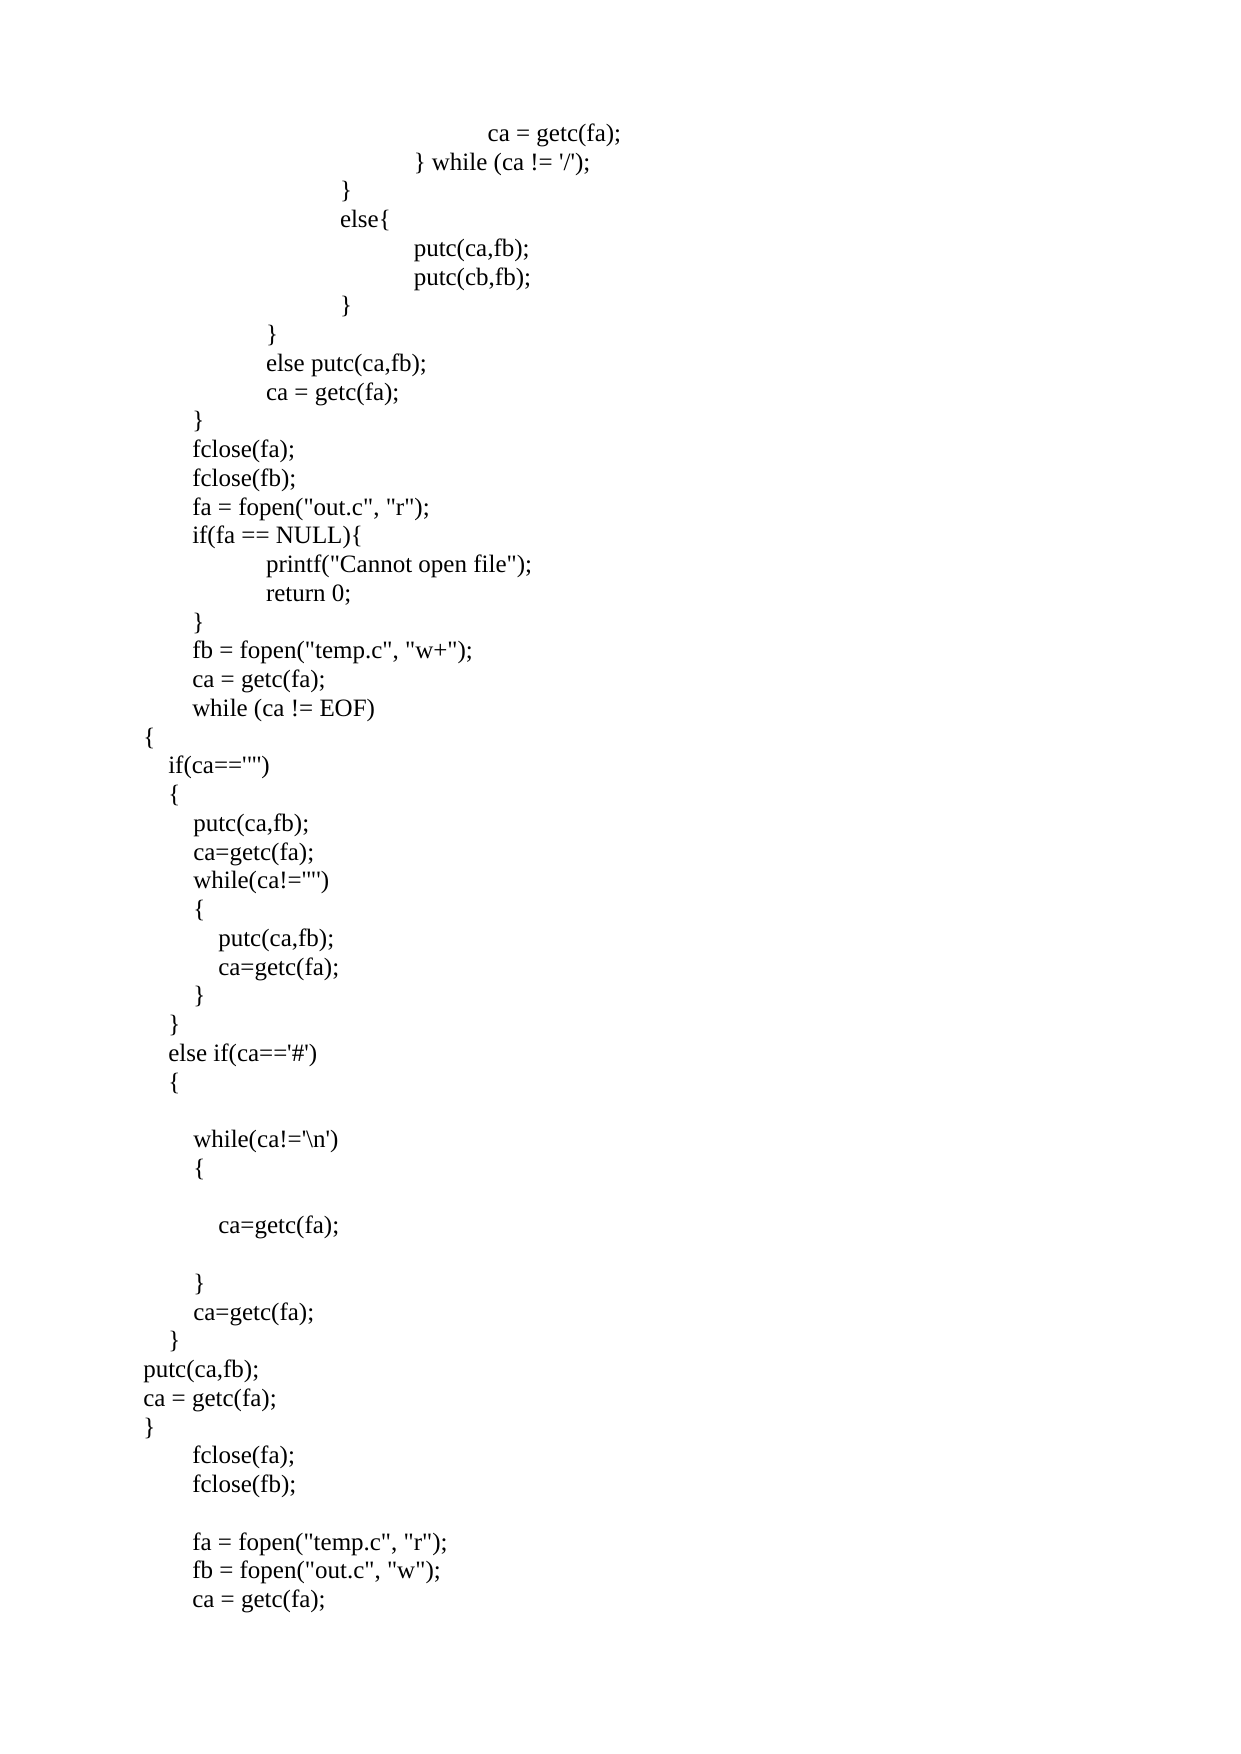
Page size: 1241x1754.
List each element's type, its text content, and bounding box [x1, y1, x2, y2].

text { [118, 894, 1122, 923]
text fclose(fb); [118, 1469, 1122, 1498]
text } [118, 291, 1122, 319]
text } [118, 1268, 1122, 1297]
text } [118, 1412, 1122, 1441]
text ca=getc(fa); [118, 1211, 1122, 1239]
text putc(ca,fb); [118, 923, 1122, 952]
text fa = fopen("temp.c", "r"); [118, 1527, 1122, 1556]
text ca = getc(fa); [118, 664, 1122, 693]
text putc(ca,fb); [118, 233, 1122, 262]
text fclose(fa); [118, 1441, 1122, 1469]
text ca = getc(fa); [118, 377, 1122, 406]
text return 0; [118, 578, 1122, 607]
text ca = getc(fa); [118, 118, 1122, 147]
text if(fa == NULL){ [118, 521, 1122, 549]
text if(ca=='"') [118, 751, 1122, 779]
text } while (ca != '/'); [118, 147, 1122, 176]
text else{ [118, 204, 1122, 233]
text while(ca!='"') [118, 866, 1122, 894]
text fb = fopen("temp.c", "w+"); [118, 636, 1122, 664]
text fb = fopen("out.c", "w"); [118, 1556, 1122, 1584]
text putc(cb,fb); [118, 262, 1122, 291]
text ca = getc(fa); [118, 1383, 1122, 1412]
text } [118, 406, 1122, 434]
text } [118, 607, 1122, 636]
text printf("Cannot open file"); [118, 549, 1122, 578]
text ca=getc(fa); [118, 837, 1122, 866]
text } [118, 319, 1122, 348]
text ca=getc(fa); [118, 1297, 1122, 1326]
text } [118, 1009, 1122, 1038]
text ca = getc(fa); [118, 1584, 1122, 1613]
text else if(ca=='#') [118, 1038, 1122, 1067]
text fclose(fb); [118, 463, 1122, 492]
text { [118, 1067, 1122, 1096]
text putc(ca,fb); [118, 1354, 1122, 1383]
text { [118, 722, 1122, 751]
text { [118, 779, 1122, 808]
text while (ca != EOF) [118, 693, 1122, 722]
text else putc(ca,fb); [118, 348, 1122, 377]
text fa = fopen("out.c", "r"); [118, 492, 1122, 521]
text } [118, 981, 1122, 1009]
text } [118, 176, 1122, 204]
text } [118, 1326, 1122, 1354]
text ca=getc(fa); [118, 952, 1122, 981]
text while(ca!='\n') [118, 1124, 1122, 1153]
text fclose(fa); [118, 434, 1122, 463]
text putc(ca,fb); [118, 808, 1122, 837]
text { [118, 1153, 1122, 1182]
